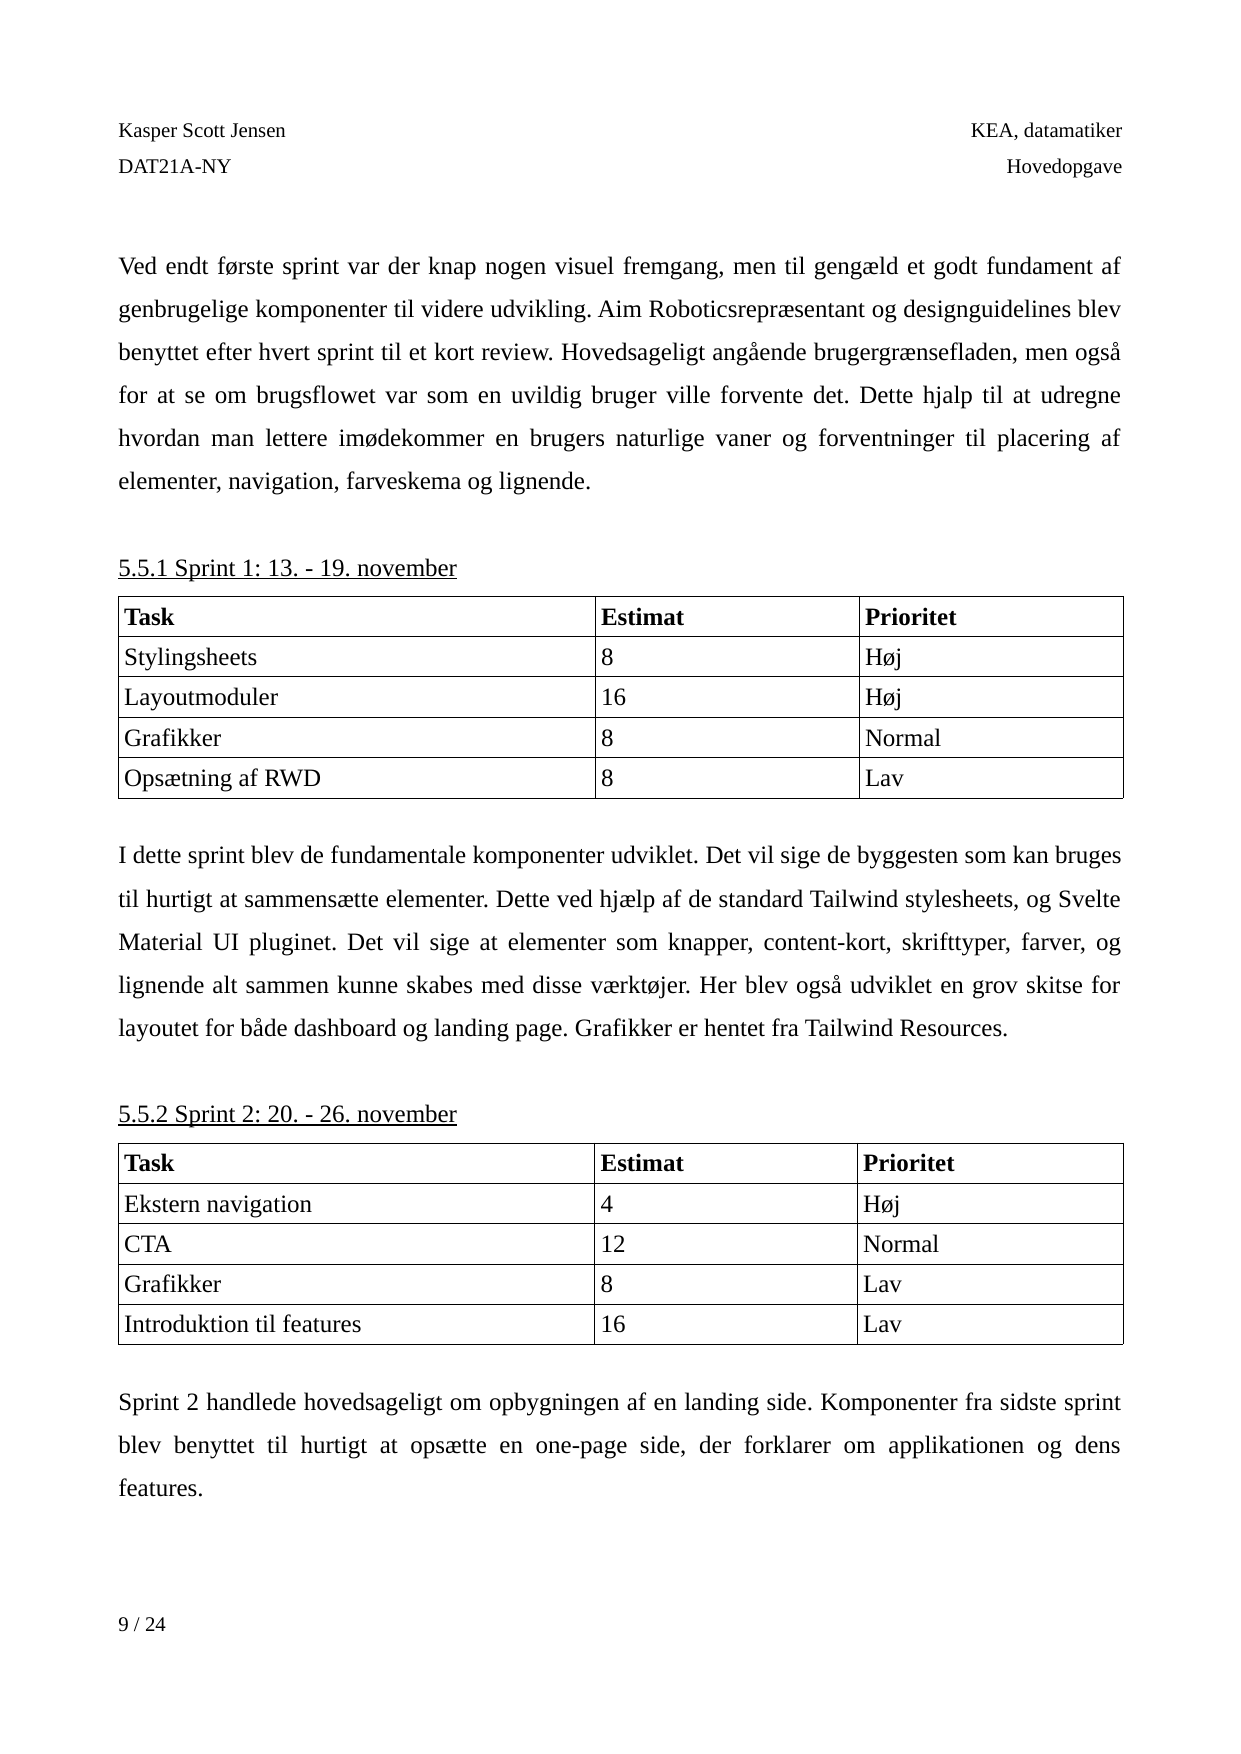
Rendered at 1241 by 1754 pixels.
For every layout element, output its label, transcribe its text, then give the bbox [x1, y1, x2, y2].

table_cell Høj [860, 637, 1123, 676]
table_cell Lav [858, 1265, 1123, 1304]
table_header Task [119, 597, 595, 636]
text Ved endt første sprint var der knap nogen visuel fremgang, men til gengæld et godt fundament af genbrugelige komponenter til videre udvikling. Aim Roboticsrepræsentant og designguidelines blev benyttet efter hvert sprint til et kort review. Hovedsageligt angående brugergrænsefladen, men også for at se om brugsflowet var som en uvildig bruger ville forvente det. Dette hjalp til at udregne hvordan man lettere imødekommer en brugers naturlige vaner og forventninger til placering af elementer, navigation, farveskema og lignende. [118, 251, 1122, 495]
table_cell Høj [858, 1184, 1123, 1223]
table_cell Normal [858, 1224, 1123, 1263]
table_cell 4 [595, 1184, 857, 1223]
text I dette sprint blev de fundamentale komponenter udviklet. Det vil sige de byggesten som kan bruges til hurtigt at sammensætte elementer. Dette ved hjælp af de standard Tailwind stylesheets, og Svelte Material UI pluginet. Det vil sige at elementer som knapper, content-kort, skrifttyper, farver, og lignende alt sammen kunne skabes med disse værktøjer. Her blev også udviklet en grov skitse for layoutet for både dashboard og landing page. Grafikker er hentet fra Tailwind Resources. [118, 841, 1122, 1042]
table_cell Opsætning af RWD [119, 758, 595, 797]
table_cell Lav [858, 1305, 1123, 1344]
table_cell 8 [596, 758, 859, 797]
table_header Prioritet [860, 597, 1123, 636]
table_cell 8 [595, 1265, 857, 1304]
table_cell CTA [119, 1224, 594, 1263]
table_cell Ekstern navigation [119, 1184, 594, 1223]
table_header Estimat [595, 1144, 857, 1183]
table_cell Grafikker [119, 1265, 594, 1304]
text 5.5.2 Sprint 2: 20. - 26. november [118, 1099, 1122, 1128]
table_cell 12 [595, 1224, 857, 1263]
table_cell Layoutmoduler [119, 677, 595, 717]
table_cell 16 [595, 1305, 857, 1344]
text Sprint 2 handlede hovedsageligt om opbygningen af en landing side. Komponenter fra sidste sprint blev benyttet til hurtigt at opsætte en one-page side, der forklarer om applikationen og dens features. [118, 1387, 1122, 1502]
table_cell Normal [860, 718, 1123, 757]
table_header Prioritet [858, 1144, 1123, 1183]
text 5.5.1 Sprint 1: 13. - 19. november [118, 553, 1122, 581]
table_cell Stylingsheets [119, 637, 595, 676]
table_cell 8 [596, 718, 859, 757]
table_cell Lav [860, 758, 1123, 797]
table_header Task [119, 1144, 594, 1183]
table_cell Introduktion til features [119, 1305, 594, 1344]
table_cell Grafikker [119, 718, 595, 757]
table_cell 16 [596, 677, 859, 717]
table_cell 8 [596, 637, 859, 676]
table_header Estimat [596, 597, 859, 636]
table_cell Høj [860, 677, 1123, 717]
